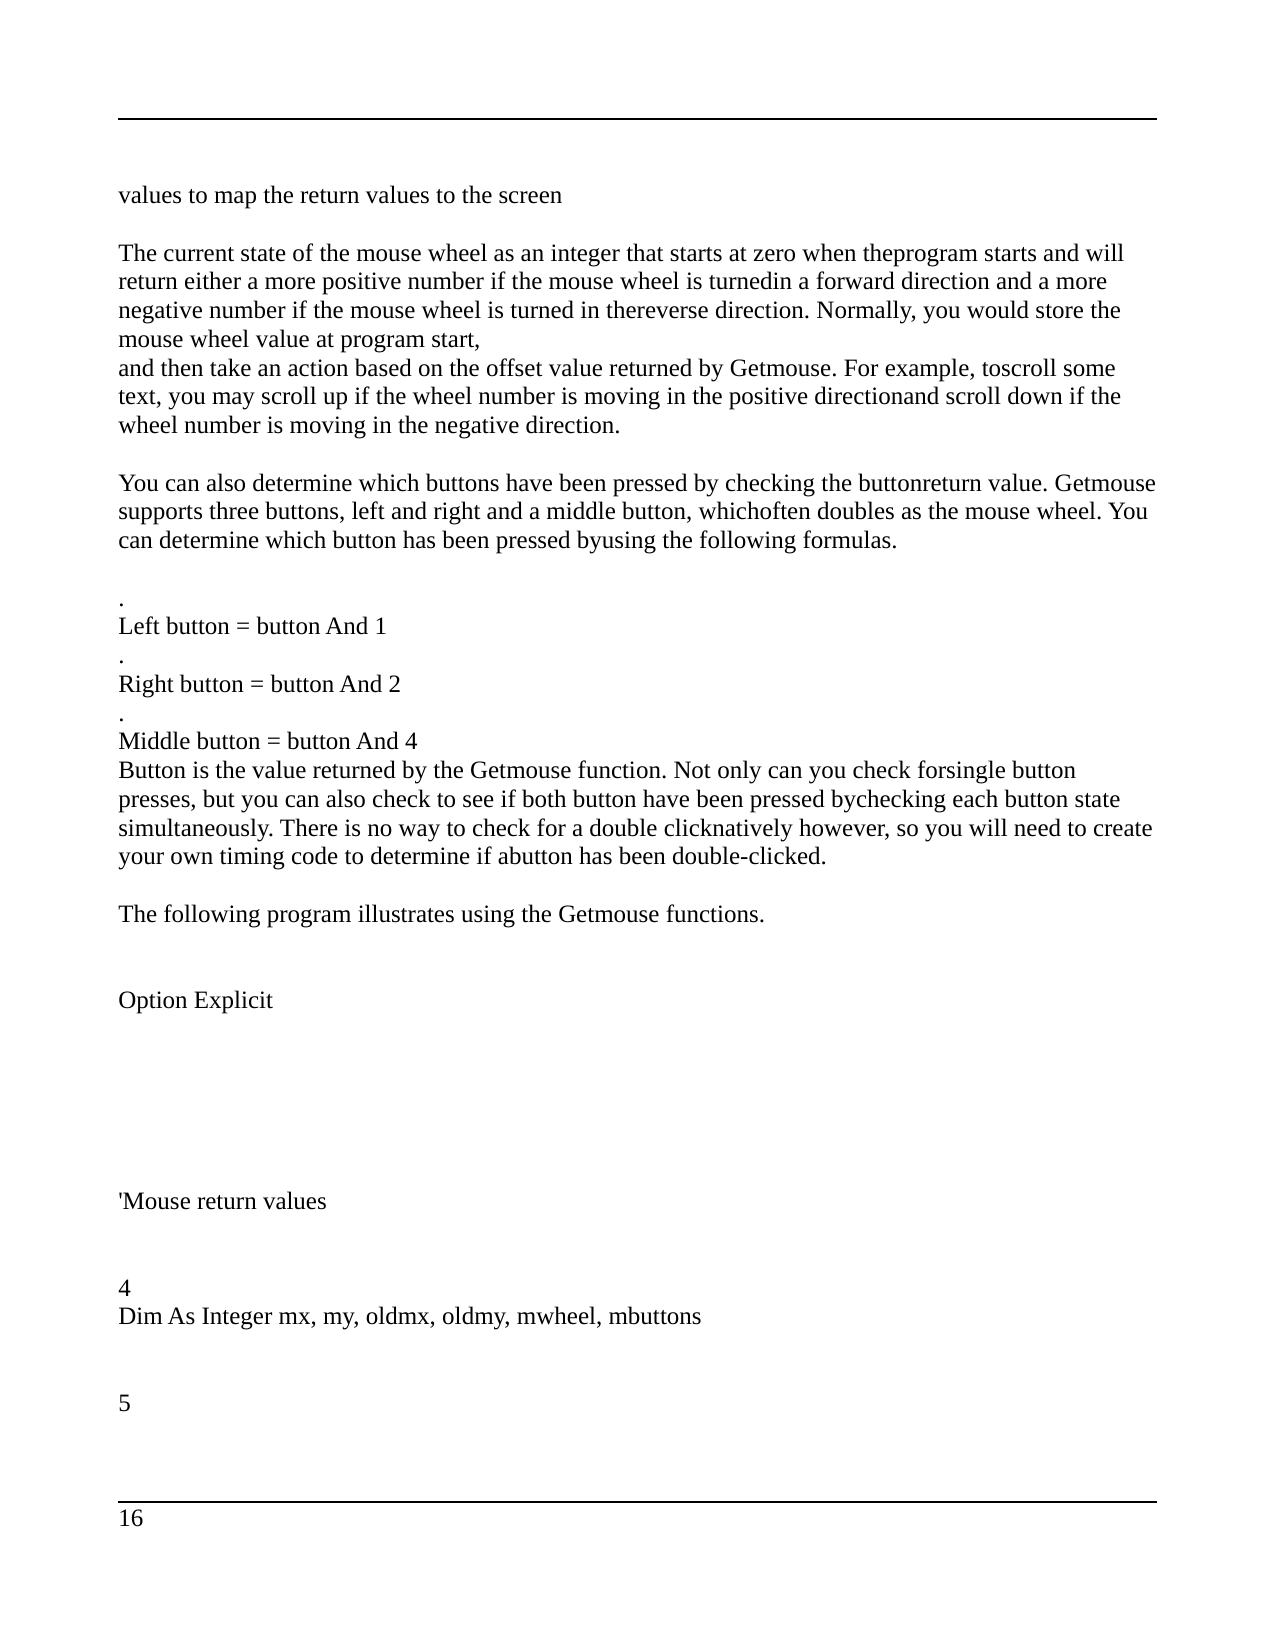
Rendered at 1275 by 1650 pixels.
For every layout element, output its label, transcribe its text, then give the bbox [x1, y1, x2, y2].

text . [118, 698, 1157, 726]
text Button is the value returned by the Getmouse function. Not only can you check forsingle button presses, but you can also check to see if both button have been pressed bychecking each button state simultaneously. There is no way to check for a double clicknatively however, so you will need to create your own timing code to determine if abutton has been double-clicked. [118, 755, 1157, 870]
text values to map the return values to the screen [118, 180, 1157, 209]
text Middle button = button And 4 [118, 726, 1157, 755]
text Right button = button And 2 [118, 669, 1157, 698]
text Left button = button And 1 [118, 611, 1157, 640]
text . [118, 583, 1157, 611]
text The following program illustrates using the Getmouse functions. [118, 899, 1157, 928]
text Dim As Integer mx, my, oldmx, oldmy, mwheel, mbuttons [118, 1301, 1157, 1330]
text The current state of the mouse wheel as an integer that starts at zero when theprogram starts and will return either a more positive number if the mouse wheel is turnedin a forward direction and a more negative number if the mouse wheel is turned in thereverse direction. Normally, you would store the mouse wheel value at program start, [118, 238, 1157, 353]
text 'Mouse return values [118, 1186, 1157, 1215]
text . [118, 640, 1157, 669]
text 4 [118, 1273, 1157, 1301]
text Option Explicit [118, 985, 1157, 1014]
text and then take an action based on the offset value returned by Getmouse. For example, toscroll some text, you may scroll up if the wheel number is moving in the positive directionand scroll down if the wheel number is moving in the negative direction. [118, 353, 1157, 439]
text 5 [118, 1388, 1157, 1416]
text You can also determine which buttons have been pressed by checking the buttonreturn value. Getmouse supports three buttons, left and right and a middle button, whichoften doubles as the mouse wheel. You can determine which button has been pressed byusing the following formulas. [118, 468, 1157, 554]
